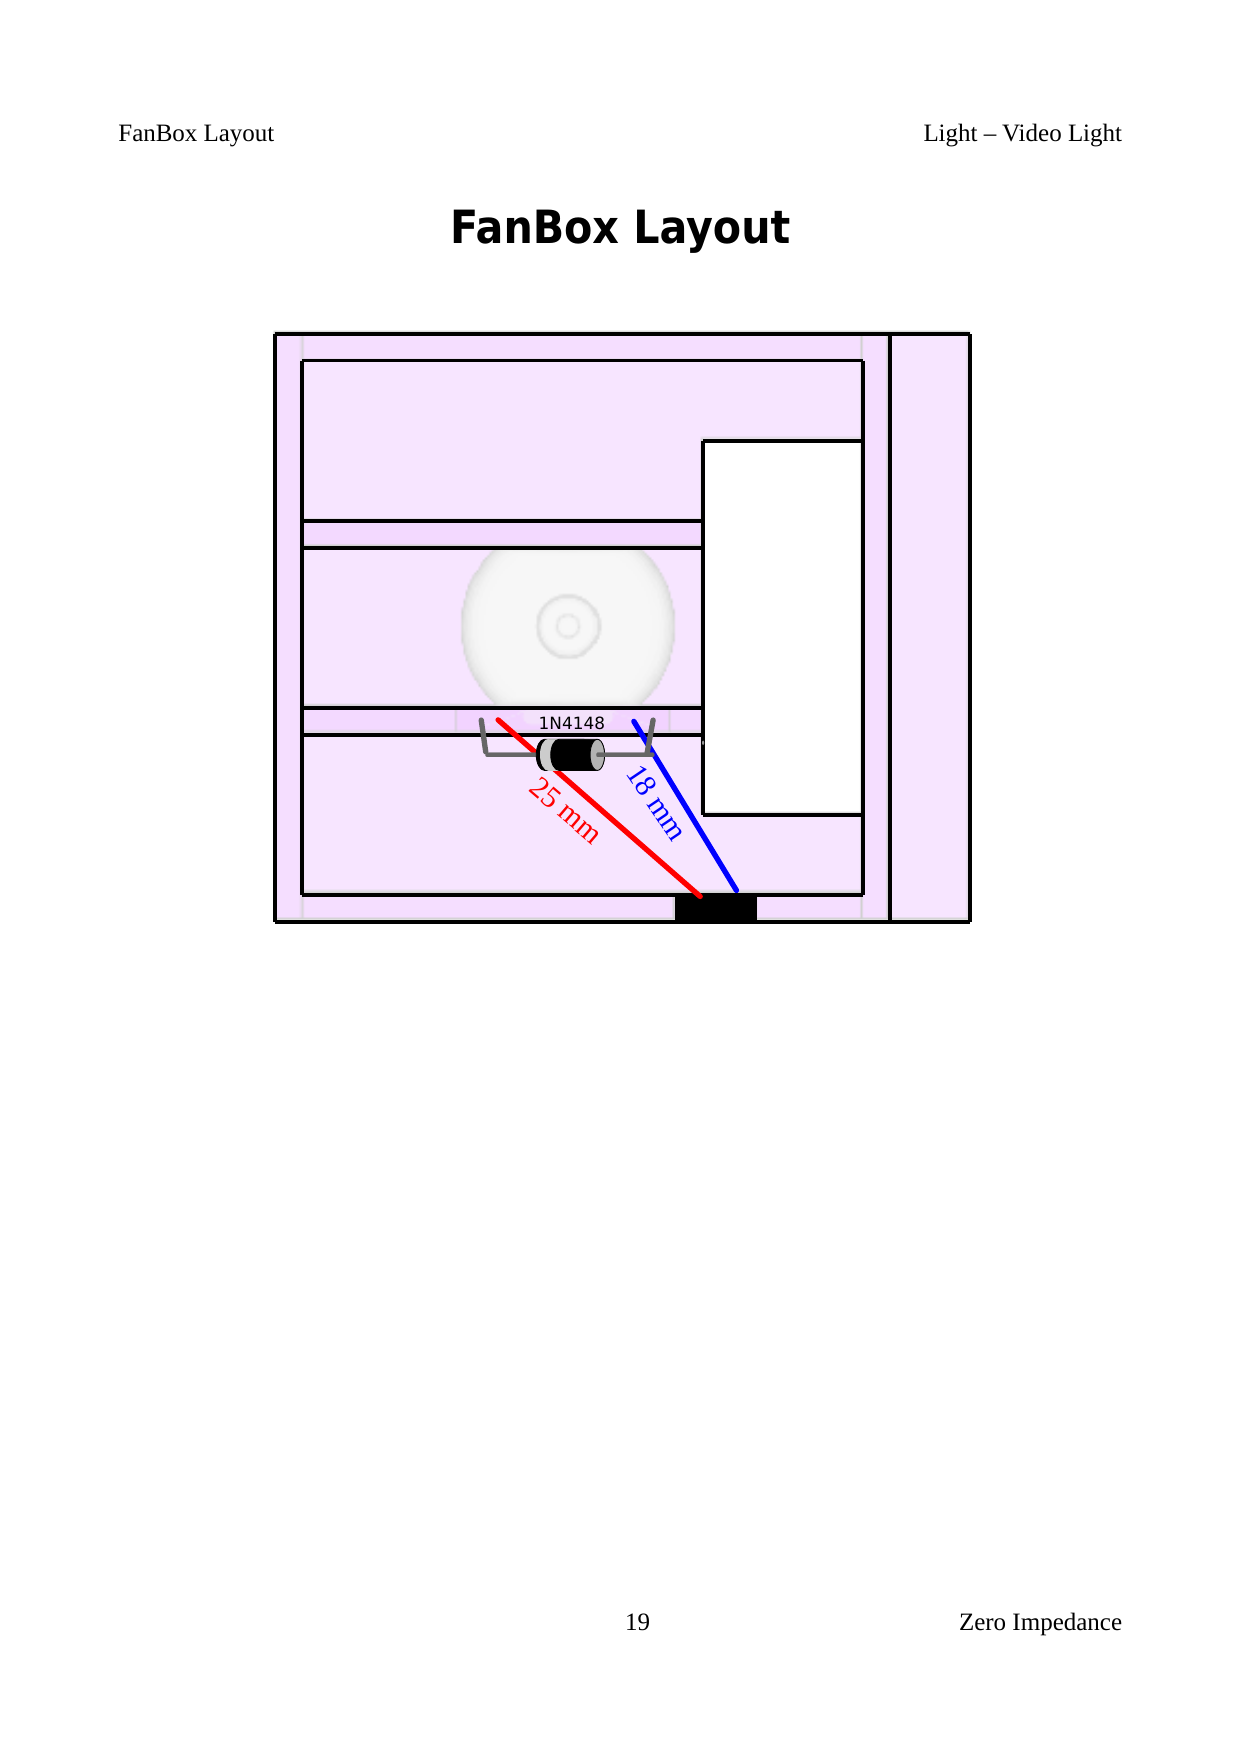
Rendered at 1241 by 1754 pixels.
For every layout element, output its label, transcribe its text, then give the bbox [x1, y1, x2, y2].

subtitle FanBox Layout [118, 201, 1122, 255]
